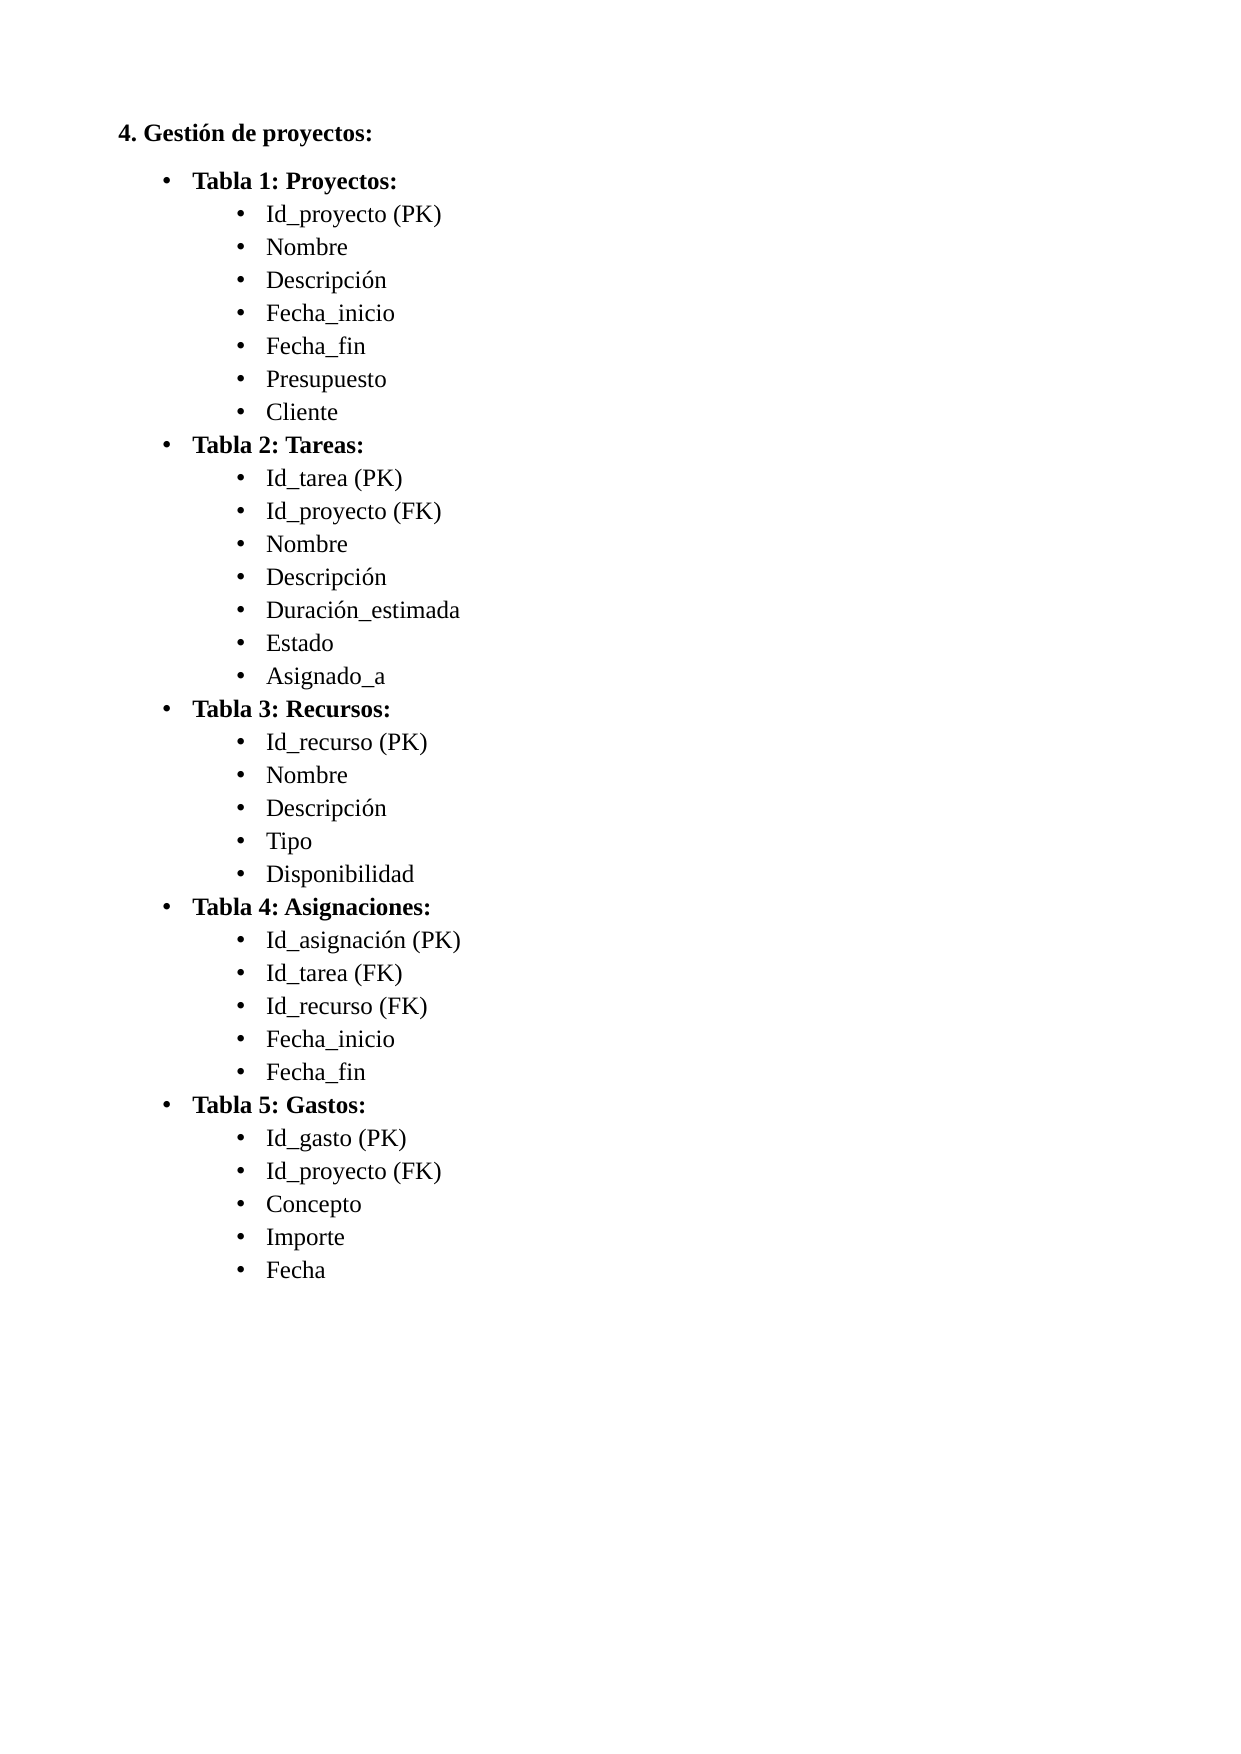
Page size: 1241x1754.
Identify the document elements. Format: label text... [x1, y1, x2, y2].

list Disponibilidad [236, 859, 1122, 888]
list Cliente [236, 397, 1122, 426]
list Id_proyecto (PK) [236, 199, 1122, 227]
list Fecha_fin [236, 331, 1122, 359]
list Fecha [236, 1255, 1122, 1284]
text 4. Gestión de proyectos: [118, 118, 1122, 147]
list Tabla 5: Gastos: [162, 1090, 1122, 1119]
list Id_proyecto (FK) [236, 1156, 1122, 1185]
list Id_tarea (FK) [236, 958, 1122, 987]
list Fecha_inicio [236, 298, 1122, 327]
list Asignado_a [236, 661, 1122, 690]
list Tabla 4: Asignaciones: [162, 892, 1122, 921]
list Descripción [236, 793, 1122, 822]
list Descripción [236, 562, 1122, 591]
list Duración_estimada [236, 595, 1122, 624]
list Tabla 2: Tareas: [162, 430, 1122, 459]
list Id_proyecto (FK) [236, 496, 1122, 525]
list Tipo [236, 826, 1122, 855]
list Tabla 1: Proyectos: [162, 166, 1122, 194]
list Id_asignación (PK) [236, 925, 1122, 954]
list Fecha_fin [236, 1057, 1122, 1086]
list Nombre [236, 760, 1122, 789]
list Id_recurso (FK) [236, 991, 1122, 1020]
list Id_tarea (PK) [236, 463, 1122, 492]
list Estado [236, 628, 1122, 657]
list Nombre [236, 232, 1122, 261]
list Presupuesto [236, 364, 1122, 393]
list Id_gasto (PK) [236, 1123, 1122, 1152]
list Concepto [236, 1189, 1122, 1218]
list Id_recurso (PK) [236, 727, 1122, 756]
list Nombre [236, 529, 1122, 558]
list Fecha_inicio [236, 1024, 1122, 1053]
list Tabla 3: Recursos: [162, 694, 1122, 723]
list Importe [236, 1222, 1122, 1251]
list Descripción [236, 265, 1122, 293]
